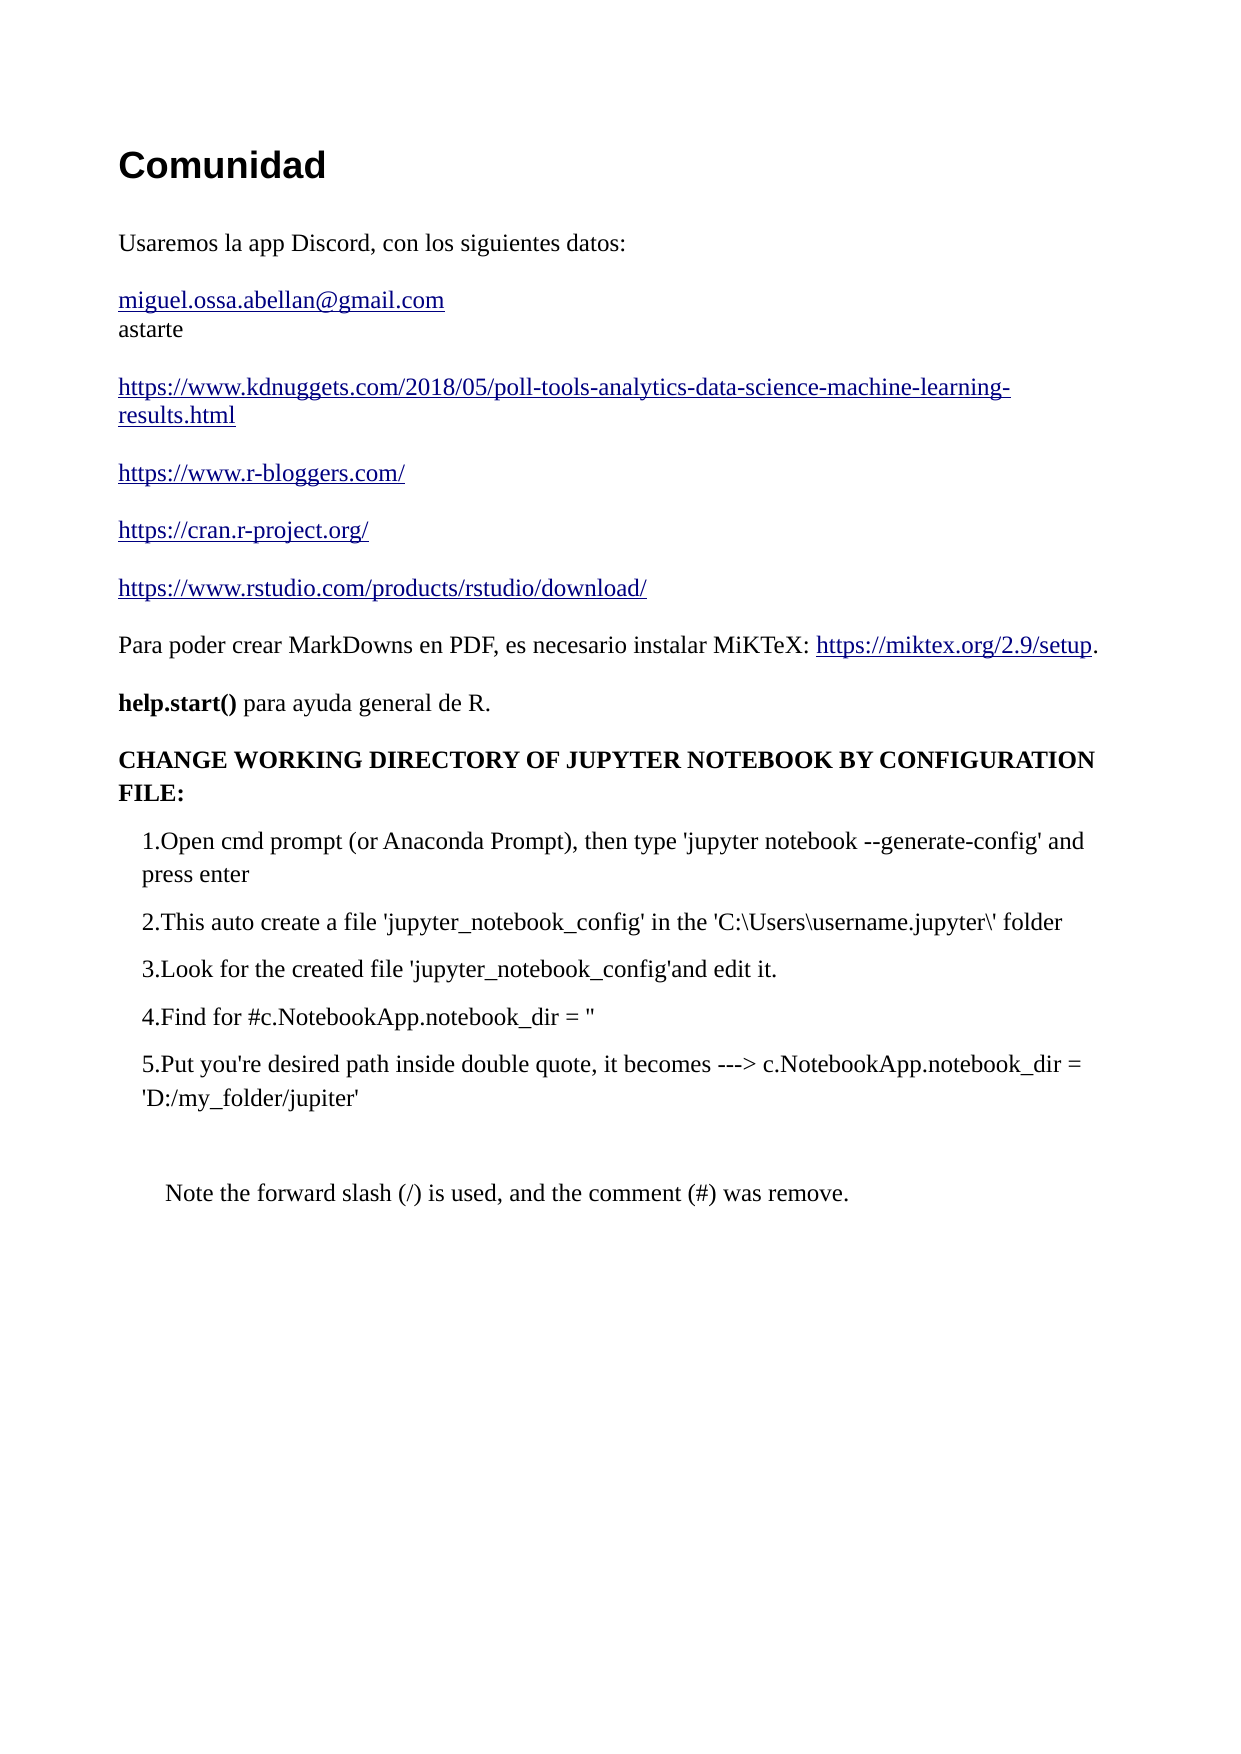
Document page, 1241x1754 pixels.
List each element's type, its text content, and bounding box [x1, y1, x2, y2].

list Put you're desired path inside double quote, it becomes ---> c.NotebookApp.notebook_dir = 'D:/my_folder/jupiter' [118, 1049, 1122, 1111]
list Find for #c.NotebookApp.notebook_dir = '' [118, 1002, 1122, 1031]
list Look for the created file 'jupyter_notebook_config'and edit it. [118, 954, 1122, 983]
text https://www.r-bloggers.com/ [118, 458, 1122, 487]
text https://cran.r-project.org/ [118, 516, 1122, 544]
list Note the forward slash (/) is used, and the comment (#) was remove. [118, 1178, 1122, 1207]
text Para poder crear MarkDowns en PDF, es necesario instalar MiKTeX: https://miktex.org/2.9/setup. [118, 631, 1122, 659]
subtitle Comunidad [118, 143, 1122, 187]
text https://www.rstudio.com/products/rstudio/download/ [118, 573, 1122, 602]
text Usaremos la app Discord, con los siguientes datos: [118, 228, 1122, 257]
text astarte [118, 314, 1122, 343]
list Open cmd prompt (or Anaconda Prompt), then type 'jupyter notebook --generate-config' and press enter [118, 826, 1122, 888]
text CHANGE WORKING DIRECTORY OF JUPYTER NOTEBOOK BY CONFIGURATION FILE: [118, 746, 1122, 807]
list This auto create a file 'jupyter_notebook_config' in the 'C:\Users\username.jupyter\' folder [118, 907, 1122, 936]
text miguel.ossa.abellan@gmail.com [118, 286, 1122, 314]
text help.start() para ayuda general de R. [118, 688, 1122, 717]
text https://www.kdnuggets.com/2018/05/poll-tools-analytics-data-science-machine-learning-results.html [118, 372, 1122, 429]
